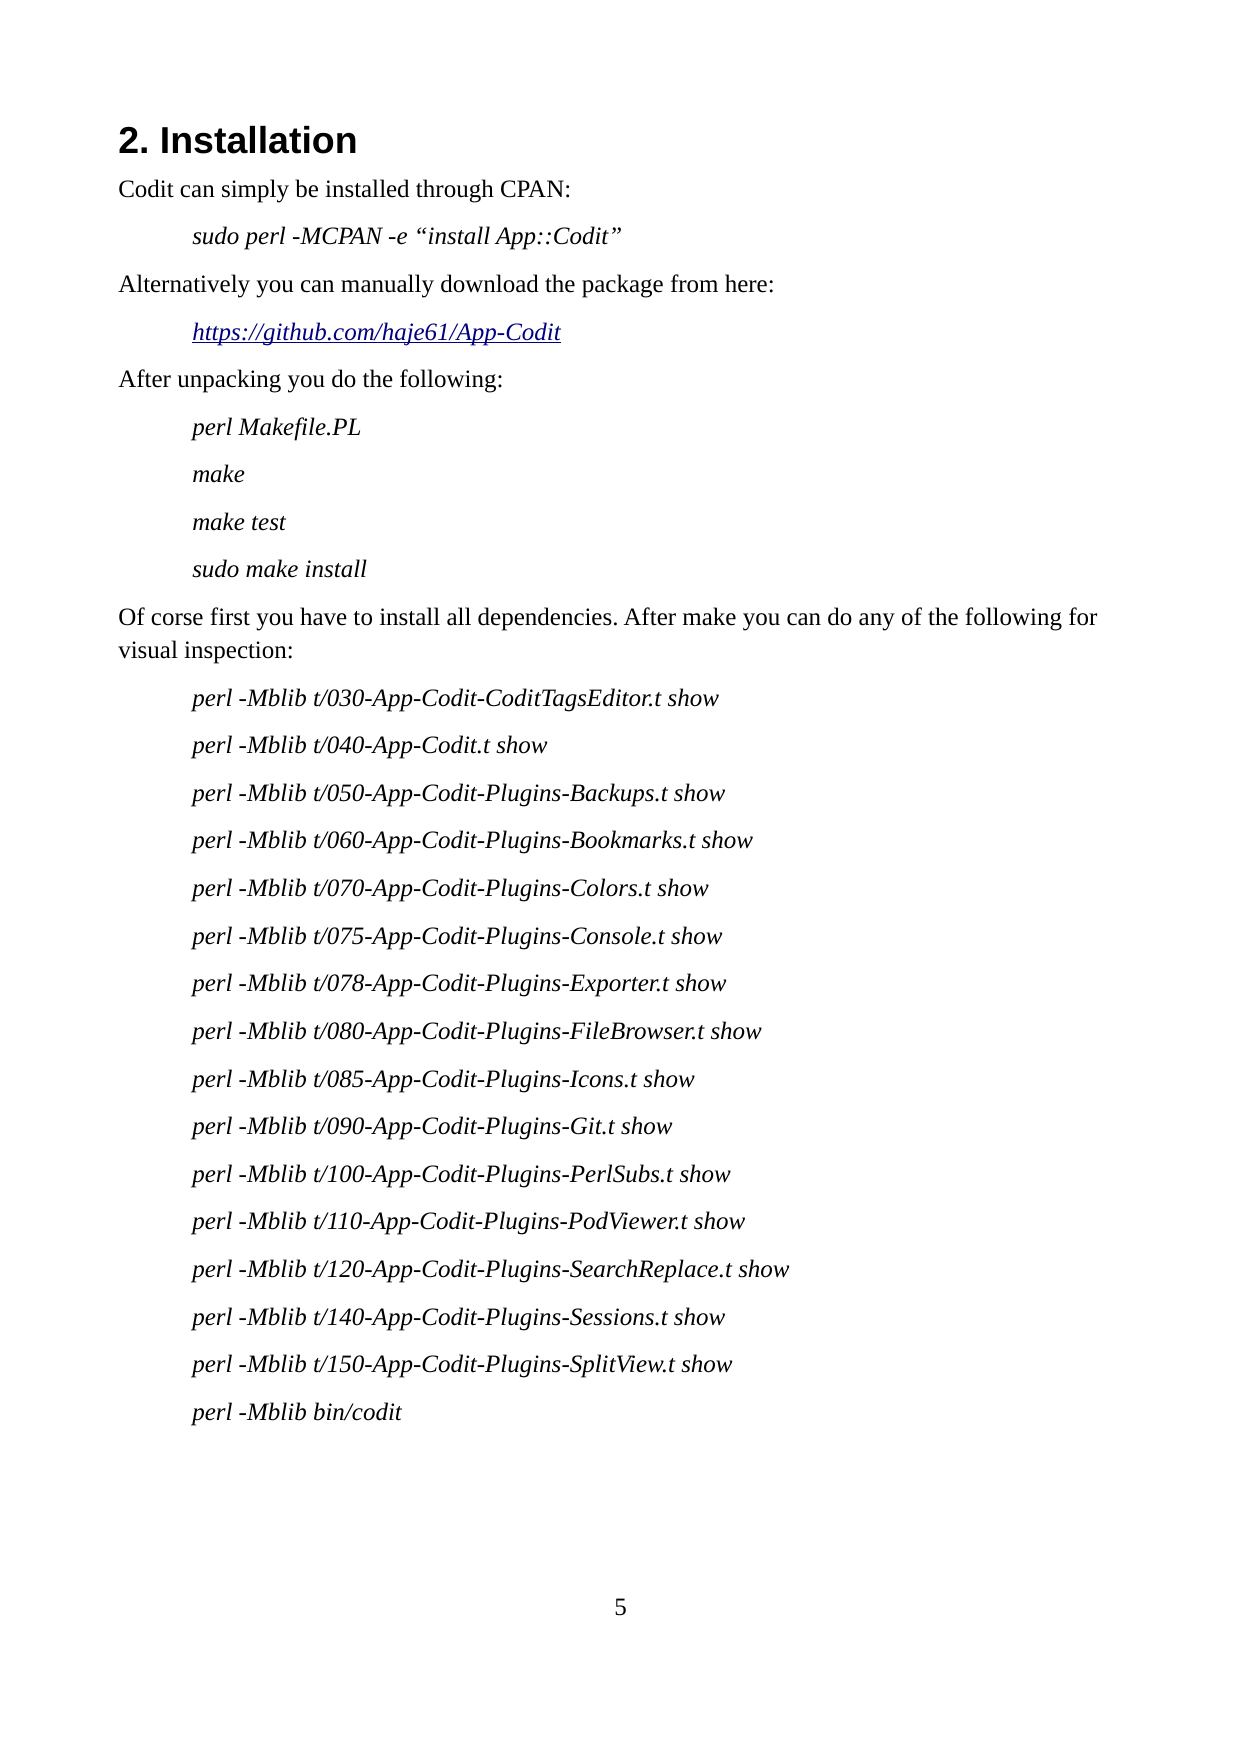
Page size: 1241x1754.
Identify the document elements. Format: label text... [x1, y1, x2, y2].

text perl -Mblib t/120-App-Codit-Plugins-SearchReplace.t show [118, 1254, 1122, 1283]
text perl -Mblib t/060-App-Codit-Plugins-Bookmarks.t show [118, 826, 1122, 854]
text Codit can simply be installed through CPAN: [118, 174, 1122, 202]
text Alternatively you can manually download the package from here: [118, 269, 1122, 298]
text perl -Mblib t/140-App-Codit-Plugins-Sessions.t show [118, 1302, 1122, 1330]
text perl -Mblib bin/codit [118, 1397, 1122, 1459]
text https://github.com/haje61/App-Codit [118, 317, 1122, 345]
text perl -Mblib t/078-App-Codit-Plugins-Exporter.t show [118, 968, 1122, 997]
text perl -Mblib t/050-App-Codit-Plugins-Backups.t show [118, 778, 1122, 807]
text perl -Mblib t/100-App-Codit-Plugins-PerlSubs.t show [118, 1159, 1122, 1188]
text sudo make install [118, 554, 1122, 583]
text perl -Mblib t/080-App-Codit-Plugins-FileBrowser.t show [118, 1016, 1122, 1045]
text After unpacking you do the following: [118, 364, 1122, 393]
text perl -Mblib t/110-App-Codit-Plugins-PodViewer.t show [118, 1206, 1122, 1235]
text perl Makefile.PL [118, 412, 1122, 441]
text perl -Mblib t/075-App-Codit-Plugins-Console.t show [118, 921, 1122, 949]
subtitle 2. Installation [118, 118, 1122, 161]
text perl -Mblib t/030-App-Codit-CoditTagsEditor.t show [118, 683, 1122, 712]
text make test [118, 507, 1122, 536]
text perl -Mblib t/090-App-Codit-Plugins-Git.t show [118, 1111, 1122, 1140]
text perl -Mblib t/150-App-Codit-Plugins-SplitView.t show [118, 1349, 1122, 1378]
text perl -Mblib t/040-App-Codit.t show [118, 730, 1122, 759]
text perl -Mblib t/085-App-Codit-Plugins-Icons.t show [118, 1064, 1122, 1092]
text perl -Mblib t/070-App-Codit-Plugins-Colors.t show [118, 873, 1122, 902]
text Of corse first you have to install all dependencies. After make you can do any of the following for visual inspection: [118, 602, 1122, 664]
text sudo perl -MCPAN -e “install App::Codit” [118, 221, 1122, 250]
text make [118, 459, 1122, 488]
